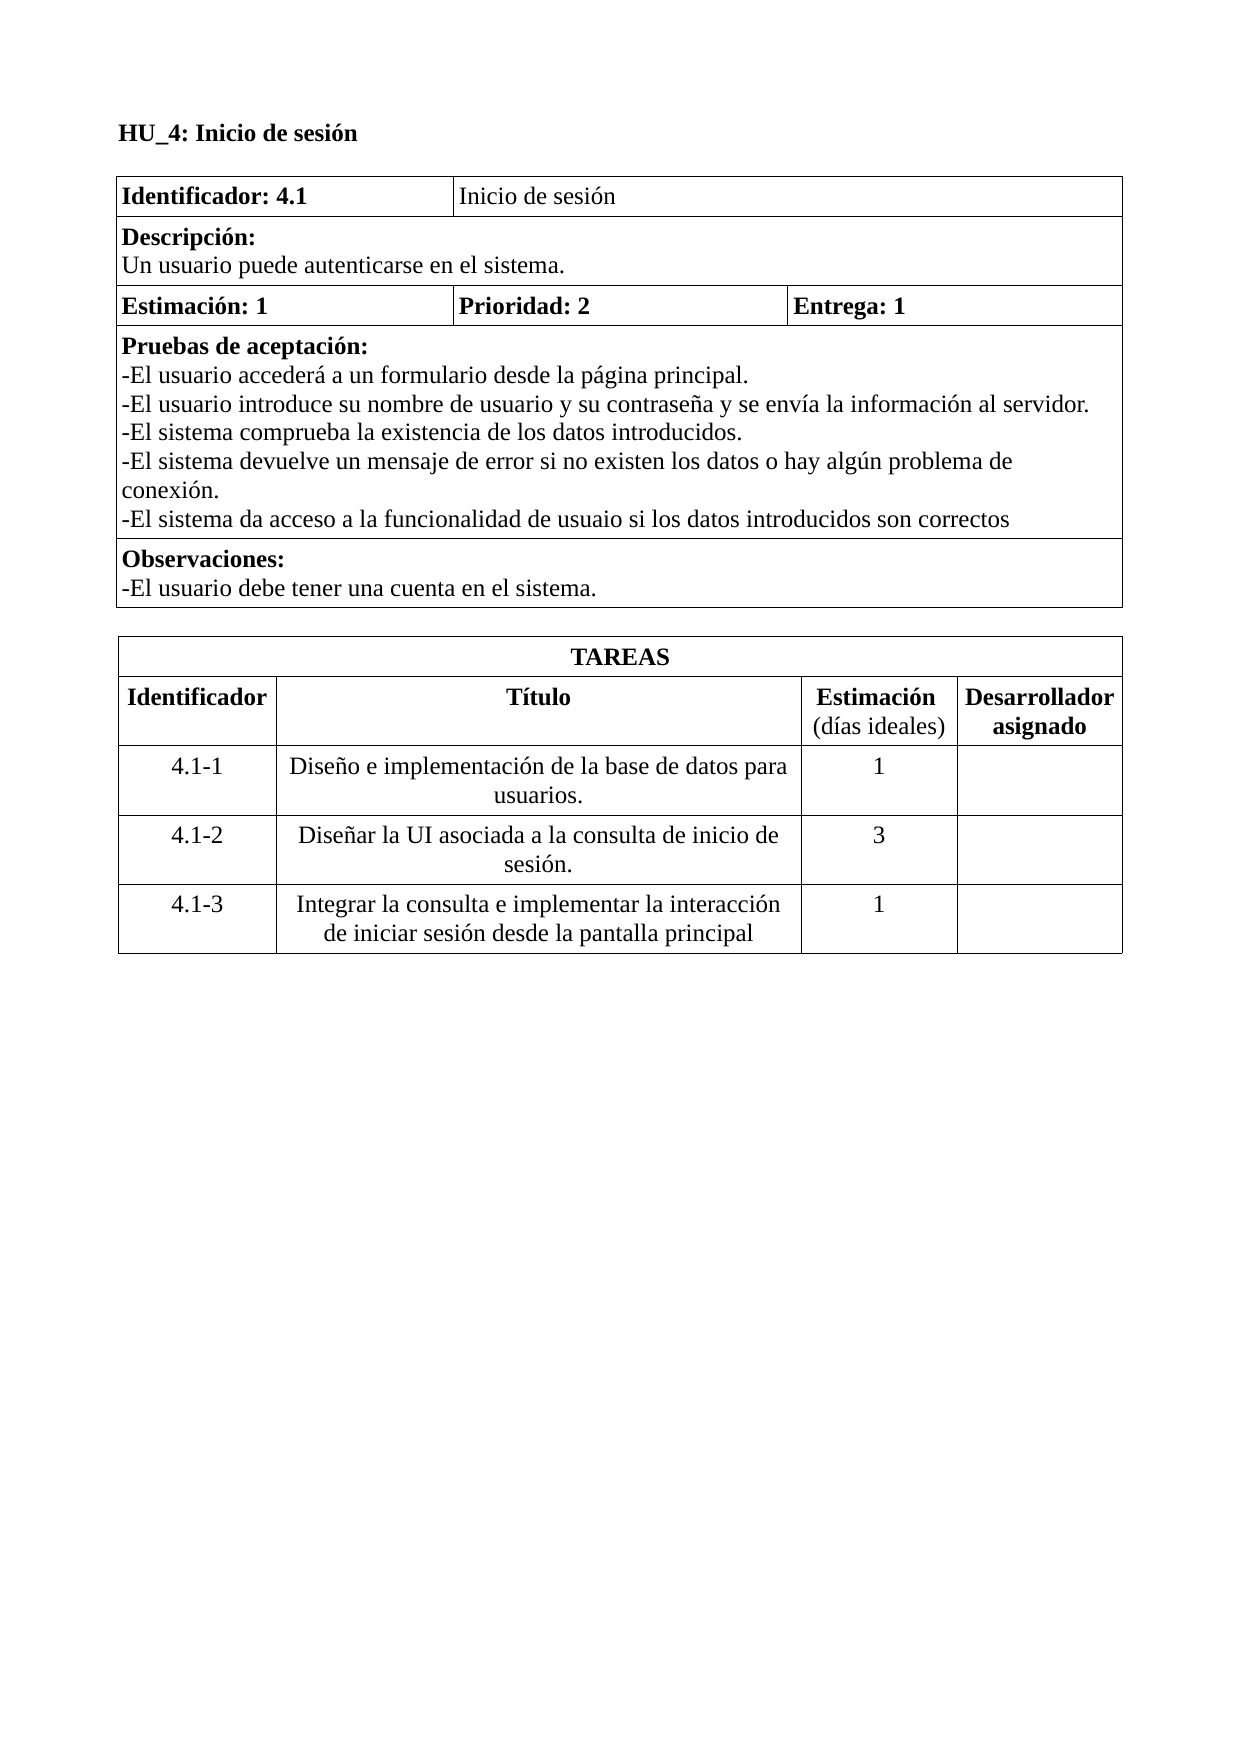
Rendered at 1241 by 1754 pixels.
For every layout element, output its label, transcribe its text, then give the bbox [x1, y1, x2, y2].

table_cell 4.1-1 [119, 746, 276, 814]
table_cell Pruebas de aceptación: -El usuario accederá a un formulario desde la página principal. -El usuario introduce su nombre de usuario y su contraseña y se envía la información al servidor. -El sistema comprueba la existencia de los datos introducidos. -El sistema devuelve un mensaje de error si no existen los datos o hay algún problema de conexión. -El sistema da acceso a la funcionalidad de usuaio si los datos introducidos son correctos [117, 326, 1122, 538]
table_cell Observaciones: -El usuario debe tener una cuenta en el sistema. [117, 539, 1122, 607]
table_cell Estimación: 1 [117, 286, 453, 325]
table_cell Estimación (días ideales) [802, 677, 957, 745]
table_header TAREAS [119, 637, 1122, 676]
table_cell Identificador [119, 677, 276, 745]
table_cell [958, 816, 1122, 883]
text HU_4: Inicio de sesión [118, 118, 1122, 147]
table_cell 4.1-2 [119, 816, 276, 883]
table_cell 1 [802, 885, 957, 953]
table_cell Diseñar la UI asociada a la consulta de inicio de sesión. [277, 816, 801, 883]
table_cell [958, 746, 1122, 814]
table_cell Entrega: 1 [788, 286, 1122, 325]
table_cell Título [277, 677, 801, 745]
table_cell 1 [802, 746, 957, 814]
table_cell Prioridad: 2 [454, 286, 787, 325]
table_cell 4.1-3 [119, 885, 276, 953]
table_cell [958, 885, 1122, 953]
table_cell Descripción: Un usuario puede autenticarse en el sistema. [117, 217, 1122, 285]
table_cell Integrar la consulta e implementar la interacción de iniciar sesión desde la pantalla principal [277, 885, 801, 953]
table_header Inicio de sesión [454, 177, 1122, 216]
table_cell Desarrollador asignado [958, 677, 1122, 745]
table_cell 3 [802, 816, 957, 883]
table_header Identificador: 4.1 [117, 177, 453, 216]
table_cell Diseño e implementación de la base de datos para usuarios. [277, 746, 801, 814]
